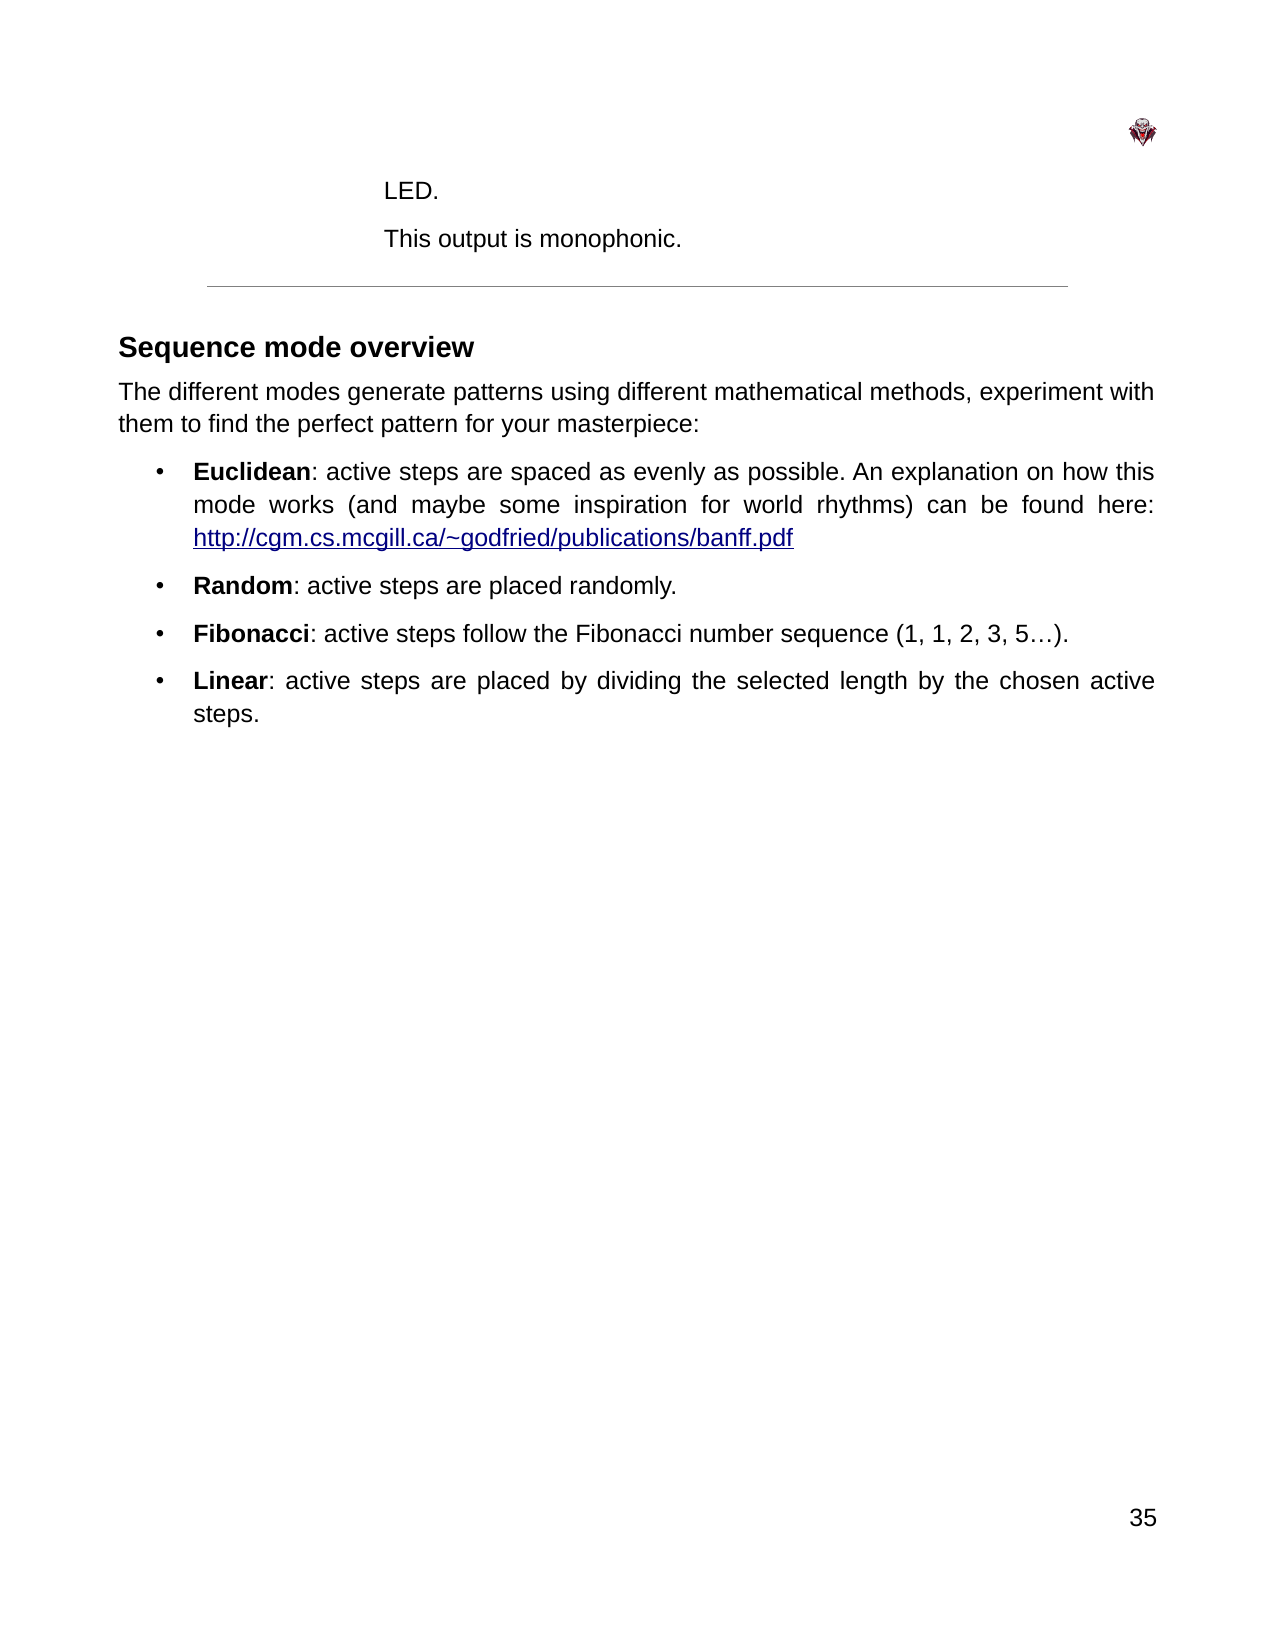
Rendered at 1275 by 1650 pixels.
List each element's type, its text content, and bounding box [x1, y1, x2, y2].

list Linear: active steps are placed by dividing the selected length by the chosen active steps. [156, 666, 1157, 728]
list Euclidean: active steps are spaced as evenly as possible. An explanation on how this mode works (and maybe some inspiration for world rhythms) can be found here: http://cgm.cs.mcgill.ca/~godfried/publications/banff.pdf [156, 457, 1157, 552]
subtitle Sequence mode overview [118, 330, 1157, 364]
table_cell [118, 176, 171, 272]
table_cell LED. This output is monophonic. [384, 176, 1157, 272]
list Fibonacci: active steps follow the Fibonacci number sequence (1, 1, 2, 3, 5…). [156, 618, 1157, 647]
text The different modes generate patterns using different mathematical methods, experiment with them to find the perfect pattern for your masterpiece: [118, 376, 1157, 438]
list Random: active steps are placed randomly. [156, 571, 1157, 600]
table_cell [171, 176, 384, 272]
